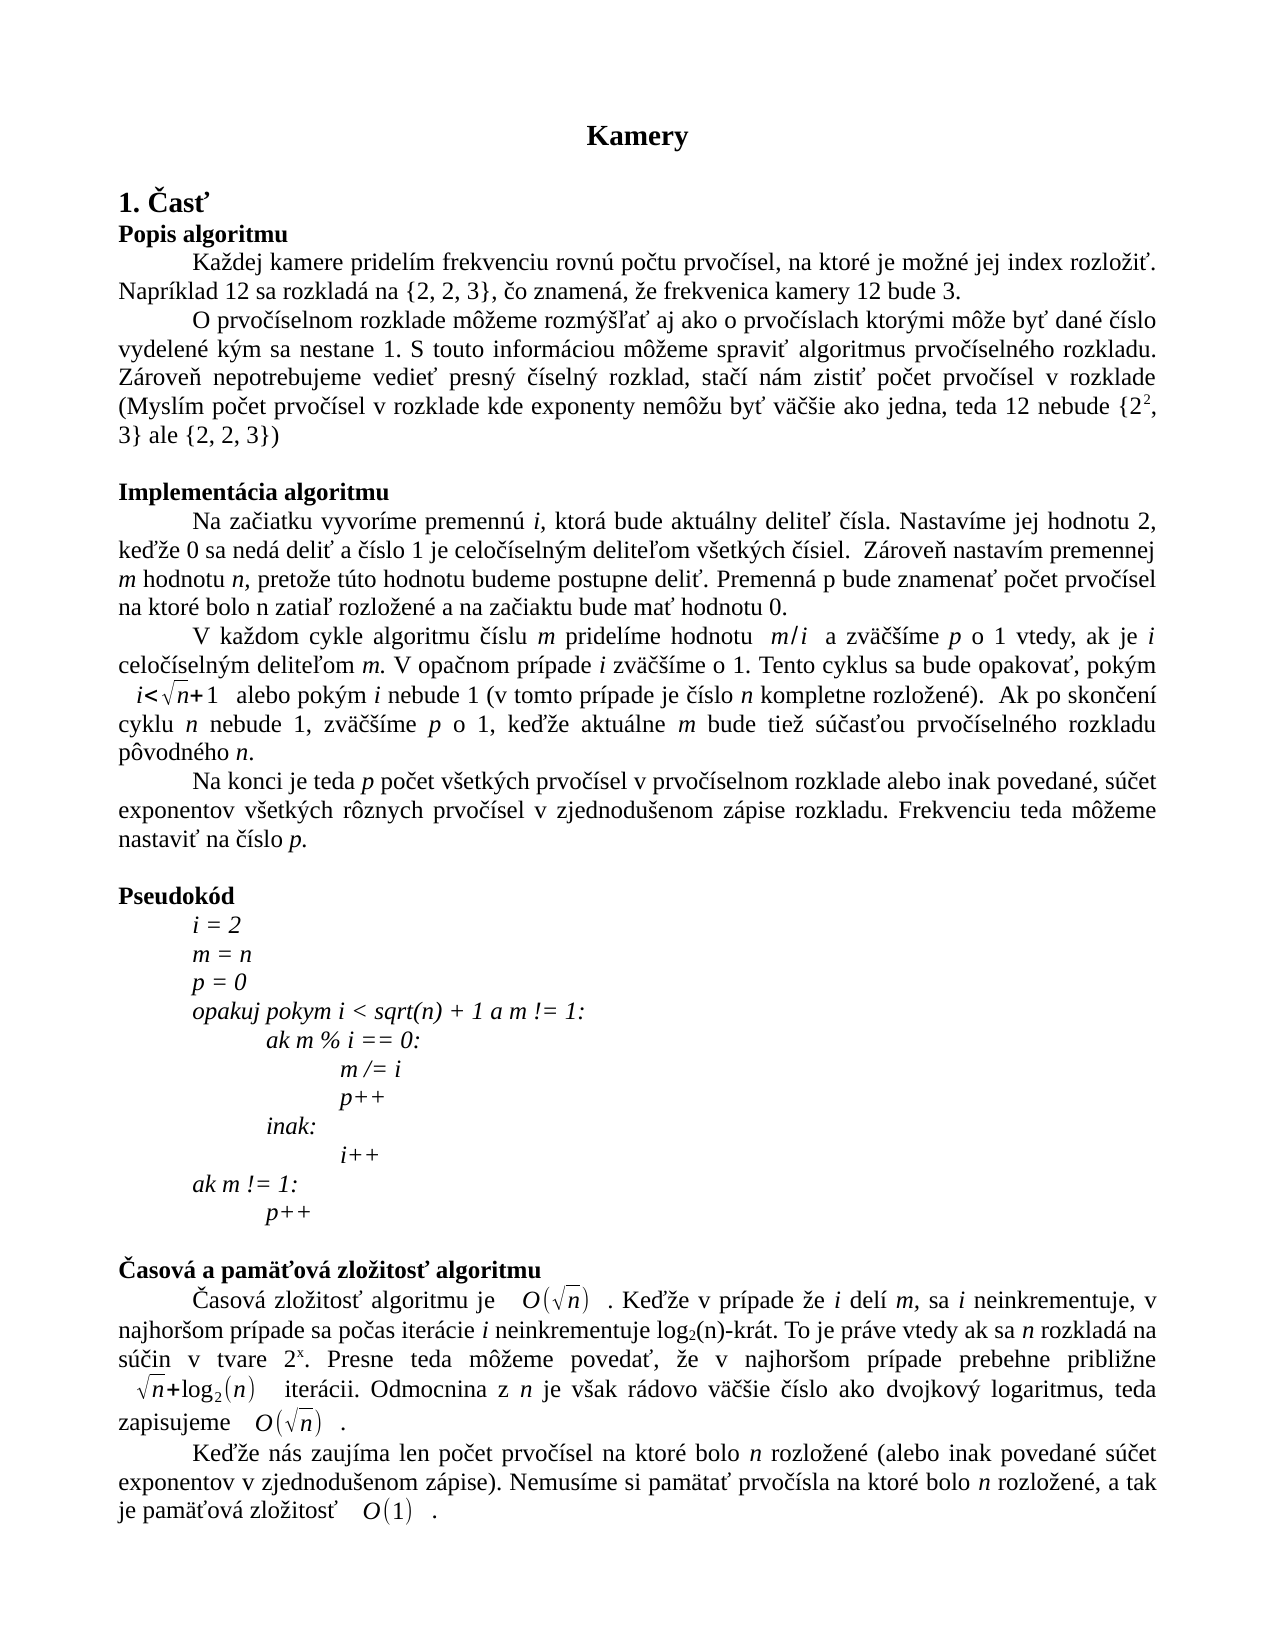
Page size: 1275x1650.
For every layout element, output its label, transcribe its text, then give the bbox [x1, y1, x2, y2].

text Každej kamere pridelím frekvenciu rovnú počtu prvočísel, na ktoré je možné jej index rozložiť. Napríklad 12 sa rozkladá na {2, 2, 3}, čo znamená, že frekvenica kamery 12 bude 3. [118, 247, 1157, 305]
text opakuj pokym i < sqrt(n) + 1 a m != 1: [192, 996, 1157, 1025]
text i++ [192, 1140, 1157, 1169]
text i = 2 [192, 910, 1157, 939]
text ak m % i == 0: [192, 1025, 1157, 1054]
text V každom cykle algoritmu číslu m pridelíme hodnotua zväčšíme p o 1 vtedy, ak je i celočíselným deliteľom m. V opačnom prípade i zväčšíme o 1. Tento cyklus sa bude opakovať, pokýmalebo pokým i nebude 1 (v tomto prípade je číslo n kompletne rozložené). Ak po skončení cyklu n nebude 1, zväčšíme p o 1, keďže aktuálne m bude tiež súčasťou prvočíselného rozkladu pôvodného n. [118, 621, 1157, 766]
text p++ [192, 1197, 1157, 1226]
text Časová zložitosť algoritmu je . Keďže v prípade že i delí m, sa i neinkrementuje, v najhoršom prípade sa počas iterácie i neinkrementuje log2(n)-krát. To je práve vtedy ak sa n rozkladá na súčin v tvare 2x. Presne teda môžeme povedať, že v najhoršom prípade prebehne približne iterácii. Odmocnina z n je však rádovo väčšie číslo ako dvojkový logaritmus, teda zapisujeme . [118, 1284, 1157, 1438]
text Na konci je teda p počet všetkých prvočísel v prvočíselnom rozklade alebo inak povedané, súčet exponentov všetkých rôznych prvočísel v zjednodušenom zápise rozkladu. Frekvenciu teda môžeme nastaviť na číslo p. [118, 766, 1157, 852]
text Keďže nás zaujíma len počet prvočísel na ktoré bolo n rozložené (alebo inak povedané súčet exponentov v zjednodušenom zápise). Nemusíme si pamätať prvočísla na ktoré bolo n rozložené, a tak je pamäťová zložitosť . [118, 1438, 1157, 1526]
text m = n [192, 939, 1157, 967]
text inak: [192, 1111, 1157, 1140]
text p = 0 [192, 967, 1157, 996]
text O prvočíselnom rozklade môžeme rozmýšľať aj ako o prvočíslach ktorými môže byť dané číslo vydelené kým sa nestane 1. S touto informáciou môžeme spraviť algoritmus prvočíselného rozkladu. Zároveň nepotrebujeme vedieť presný číselný rozklad, stačí nám zistiť počet prvočísel v rozklade (Myslím počet prvočísel v rozklade kde exponenty nemôžu byť väčšie ako jedna, teda 12 nebude {22, 3} ale {2, 2, 3}) [118, 305, 1157, 449]
text p++ [192, 1082, 1157, 1111]
text m /= i [192, 1054, 1157, 1082]
text Pseudokód [118, 881, 1157, 910]
text Implementácia algoritmu [118, 477, 1157, 506]
text Kamery [118, 118, 1157, 152]
text 1. Časť [118, 185, 1157, 219]
text Na začiatku vyvoríme premennú i, ktorá bude aktuálny deliteľ čísla. Nastavíme jej hodnotu 2, keďže 0 sa nedá deliť a číslo 1 je celočíselným deliteľom všetkých čísiel. Zároveň nastavím premennej m hodnotu n, pretože túto hodnotu budeme postupne deliť. Premenná p bude znamenať počet prvočísel na ktoré bolo n zatiaľ rozložené a na začiaktu bude mať hodnotu 0. [118, 506, 1157, 621]
text Časová a pamäťová zložitosť algoritmu [118, 1255, 1157, 1284]
text Popis algoritmu [118, 219, 1157, 247]
text ak m != 1: [192, 1169, 1157, 1197]
